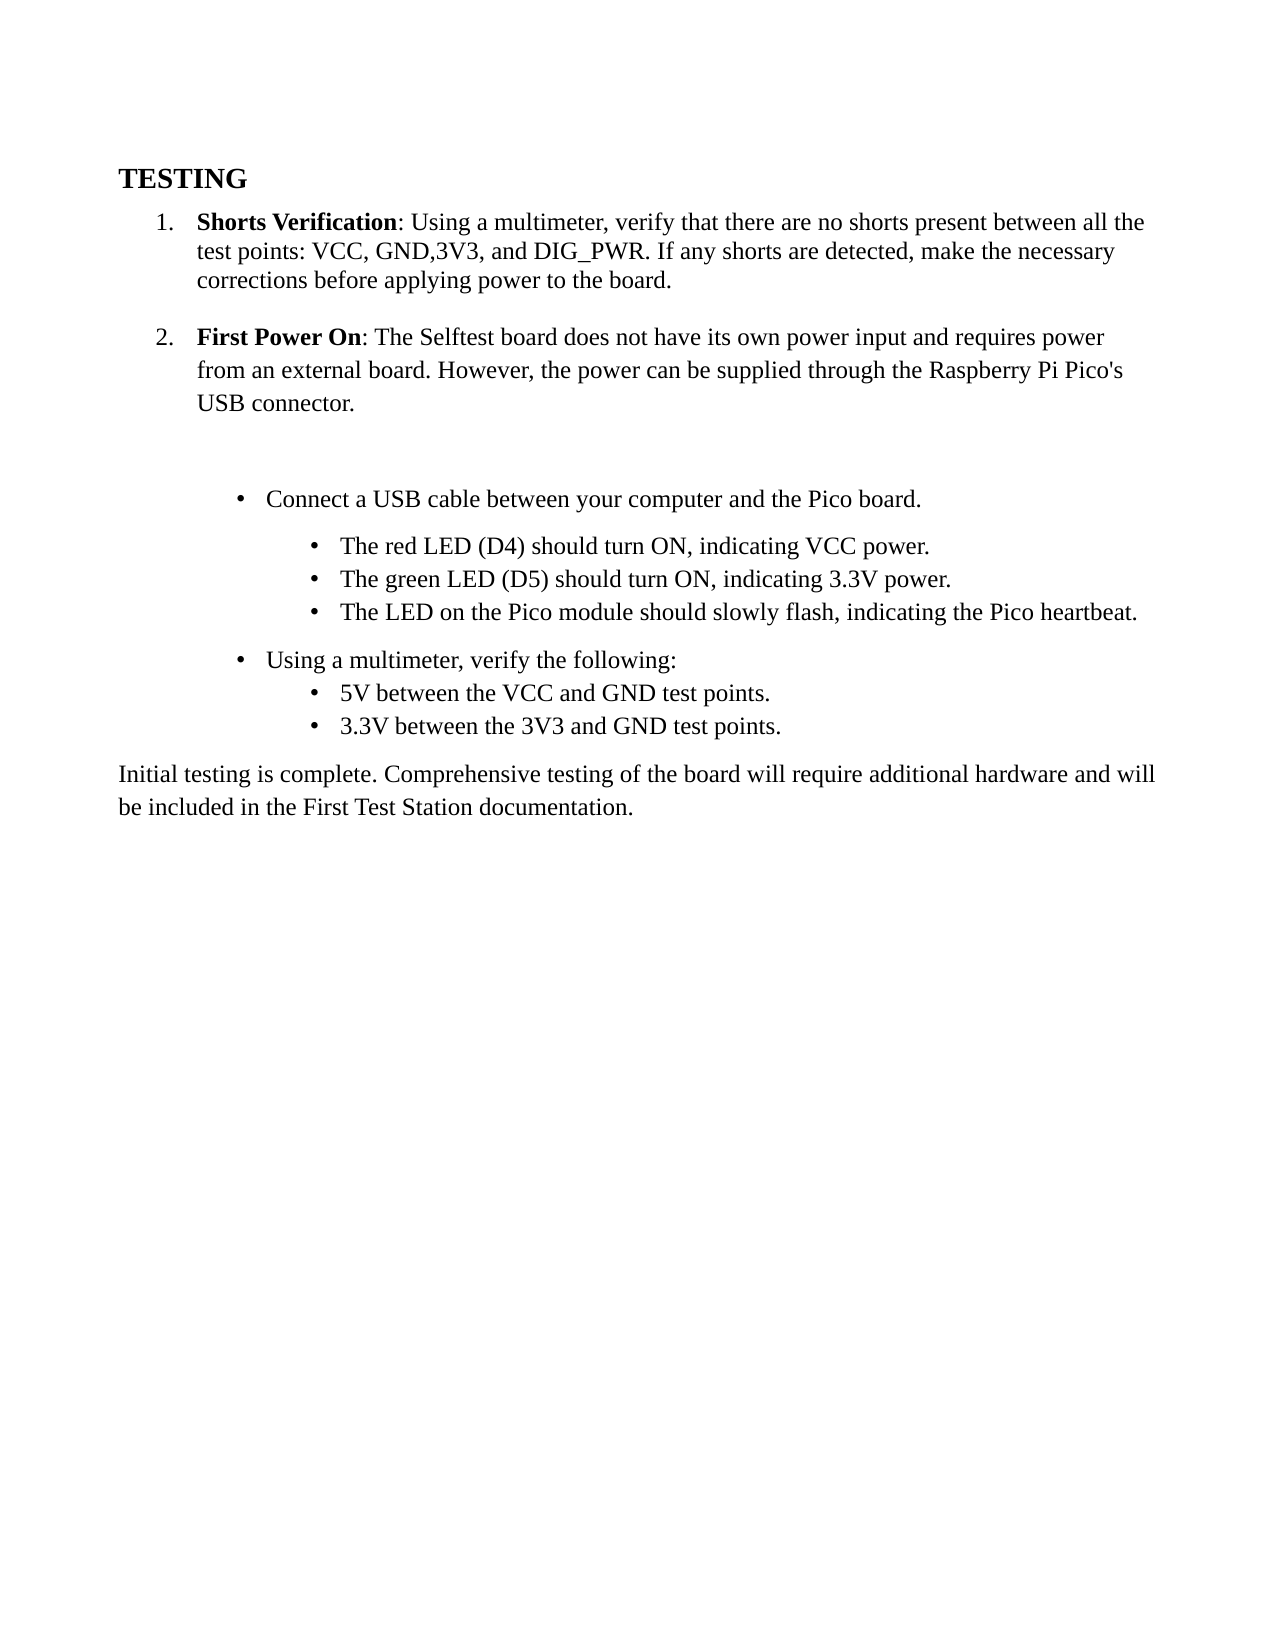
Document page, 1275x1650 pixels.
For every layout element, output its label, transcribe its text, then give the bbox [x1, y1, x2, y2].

list Shorts Verification: Using a multimeter, verify that there are no shorts present between all the test points: VCC, GND,3V3, and DIG_PWR. If any shorts are detected, make the necessary corrections before applying power to the board. [155, 207, 1157, 294]
list Connect a USB cable between your computer and the Pico board. [236, 484, 1157, 512]
list First Power On: The Selftest board does not have its own power input and requires power from an external board. However, the power can be supplied through the Raspberry Pi Pico's USB connector. [155, 322, 1157, 417]
list The green LED (D5) should turn ON, indicating 3.3V power. [310, 564, 1157, 593]
subtitle TESTING [118, 161, 1157, 195]
list 3.3V between the 3V3 and GND test points. [310, 711, 1157, 740]
text Initial testing is complete. Comprehensive testing of the board will require additional hardware and will be included in the First Test Station documentation. [118, 759, 1157, 820]
list 5V between the VCC and GND test points. [310, 678, 1157, 707]
list Using a multimeter, verify the following: [236, 645, 1157, 674]
list The red LED (D4) should turn ON, indicating VCC power. [310, 531, 1157, 560]
list The LED on the Pico module should slowly flash, indicating the Pico heartbeat. [310, 597, 1157, 626]
